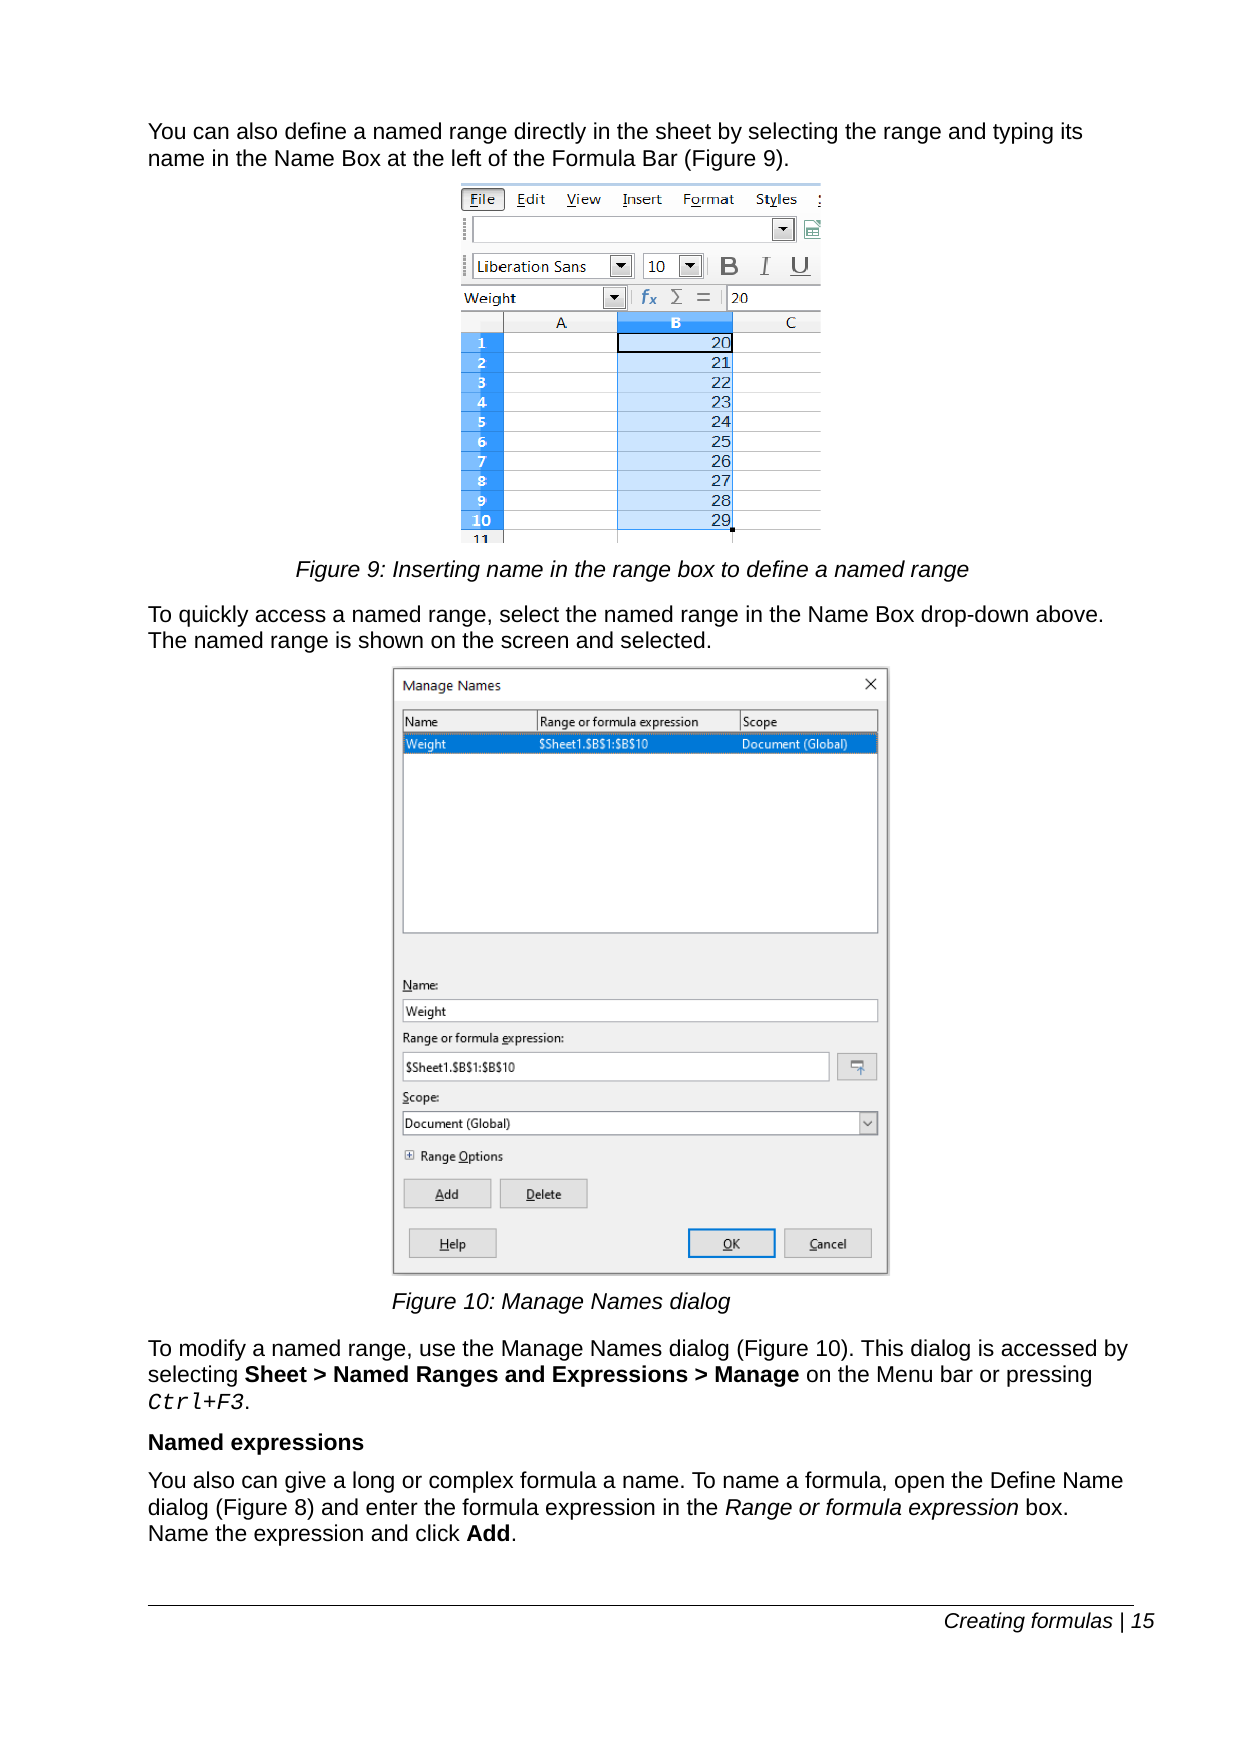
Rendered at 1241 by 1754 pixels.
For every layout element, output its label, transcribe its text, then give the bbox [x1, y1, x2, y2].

text To modify a named range, use the Manage Names dialog (Figure 10). This dialog is accessed by selecting Sheet > Named Ranges and Expressions > Manage on the Menu bar or pressing Ctrl+F3. [148, 1335, 1134, 1416]
text You can also define a named range directly in the sheet by selecting the range and typing its name in the Name Box at the left of the Formula Bar (Figure 9). [148, 118, 1134, 171]
text You also can give a long or complex formula a name. To name a formula, open the Define Name dialog (Figure 8) and enter the formula expression in the Range or formula expression box. Name the expression and click Add. [148, 1467, 1134, 1546]
text Named expressions [148, 1428, 1134, 1455]
picture [461, 183, 821, 543]
text Figure 10: Manage Names dialog [392, 1288, 890, 1314]
text Figure 9: Inserting name in the range box to define a named range [295, 556, 986, 582]
text To quickly access a named range, select the named range in the Name Box drop-down above. The named range is shown on the screen and selected. [148, 601, 1134, 653]
picture [391, 666, 890, 1276]
